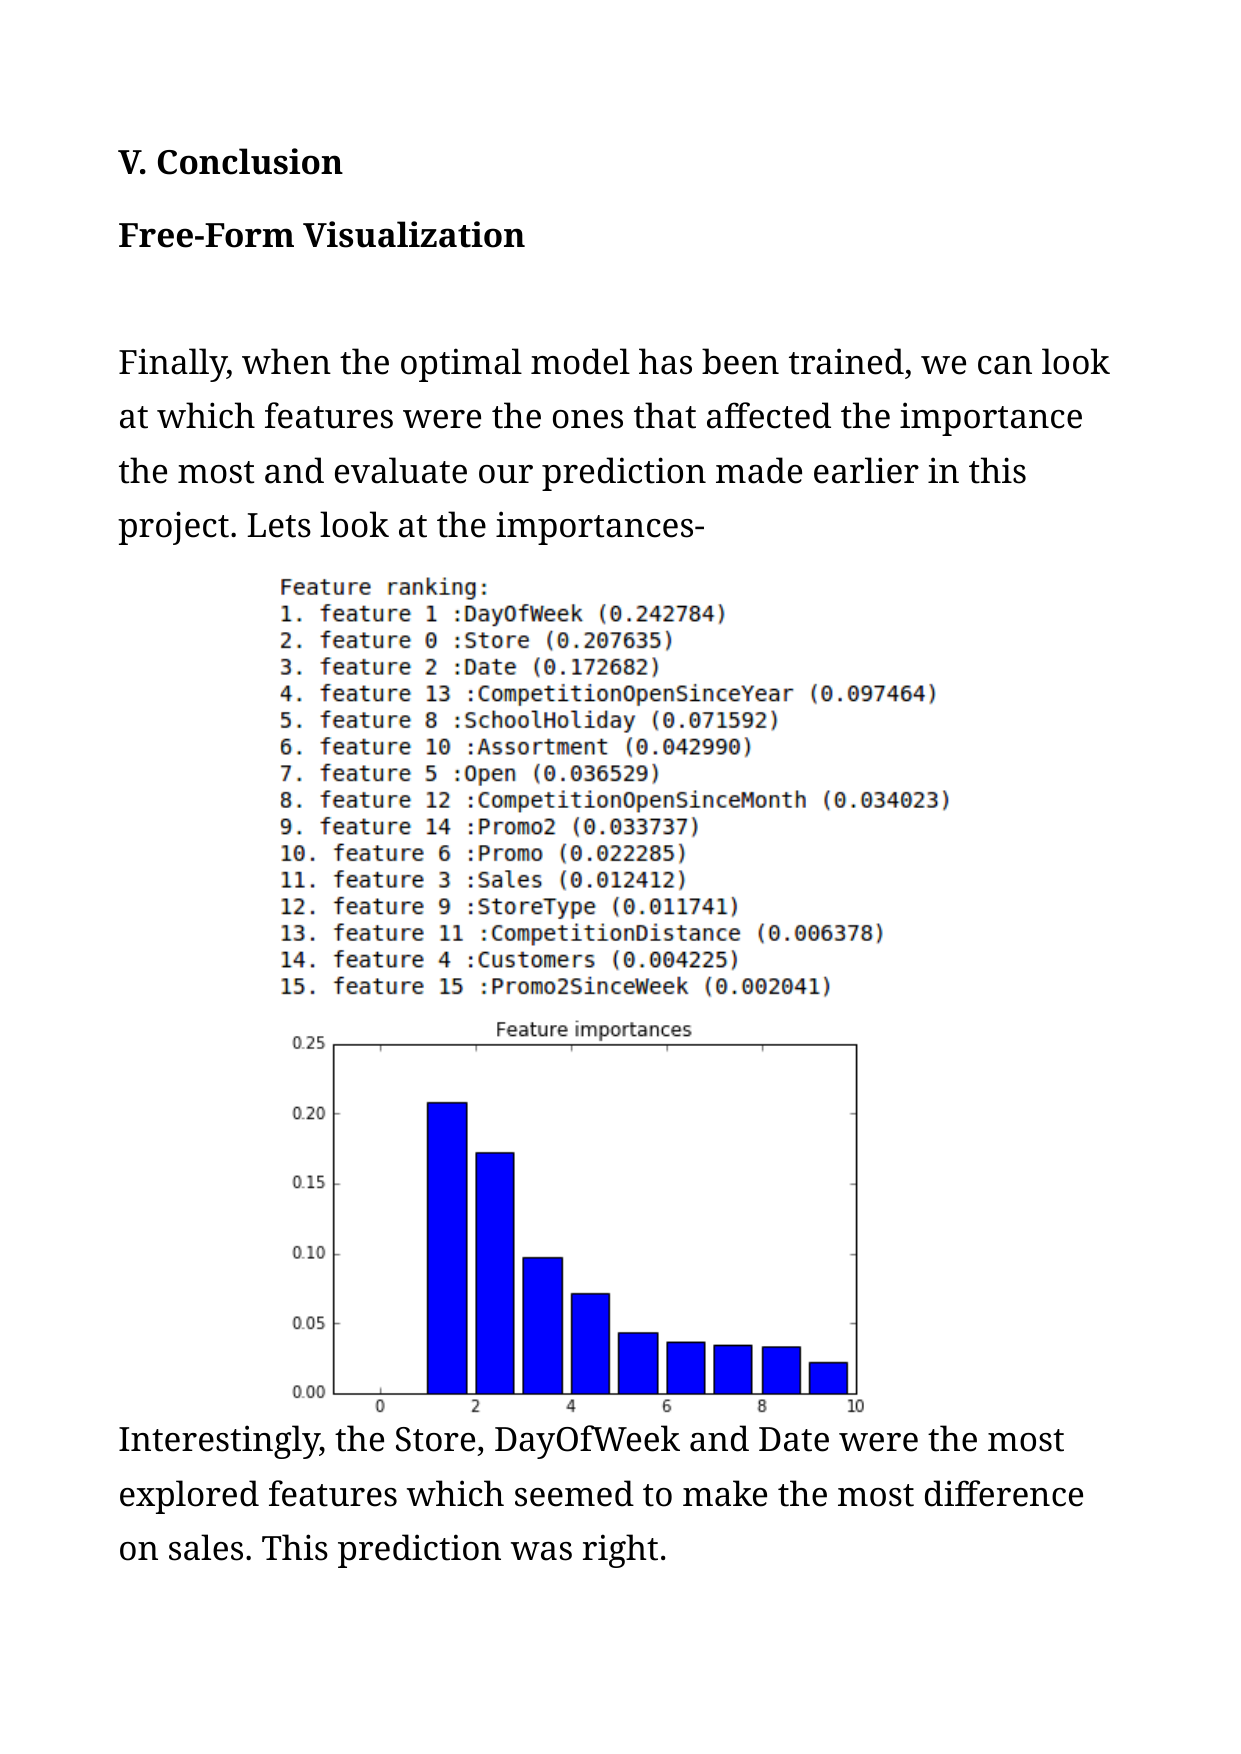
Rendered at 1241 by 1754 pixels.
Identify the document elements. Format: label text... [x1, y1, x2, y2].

subtitle V. Conclusion [118, 139, 1122, 184]
text Finally, when the optimal model has been trained, we can look at which features were the ones that affected the importance the most and evaluate our prediction made earlier in this project. Lets look at the importances- [118, 338, 1122, 547]
picture [280, 571, 960, 1417]
subtitle Free-Form Visualization [118, 211, 1122, 257]
text Interestingly, the Store, DayOfWeek and Date were the most explored features which seemed to make the most difference on sales. This prediction was right. [118, 640, 1122, 1571]
